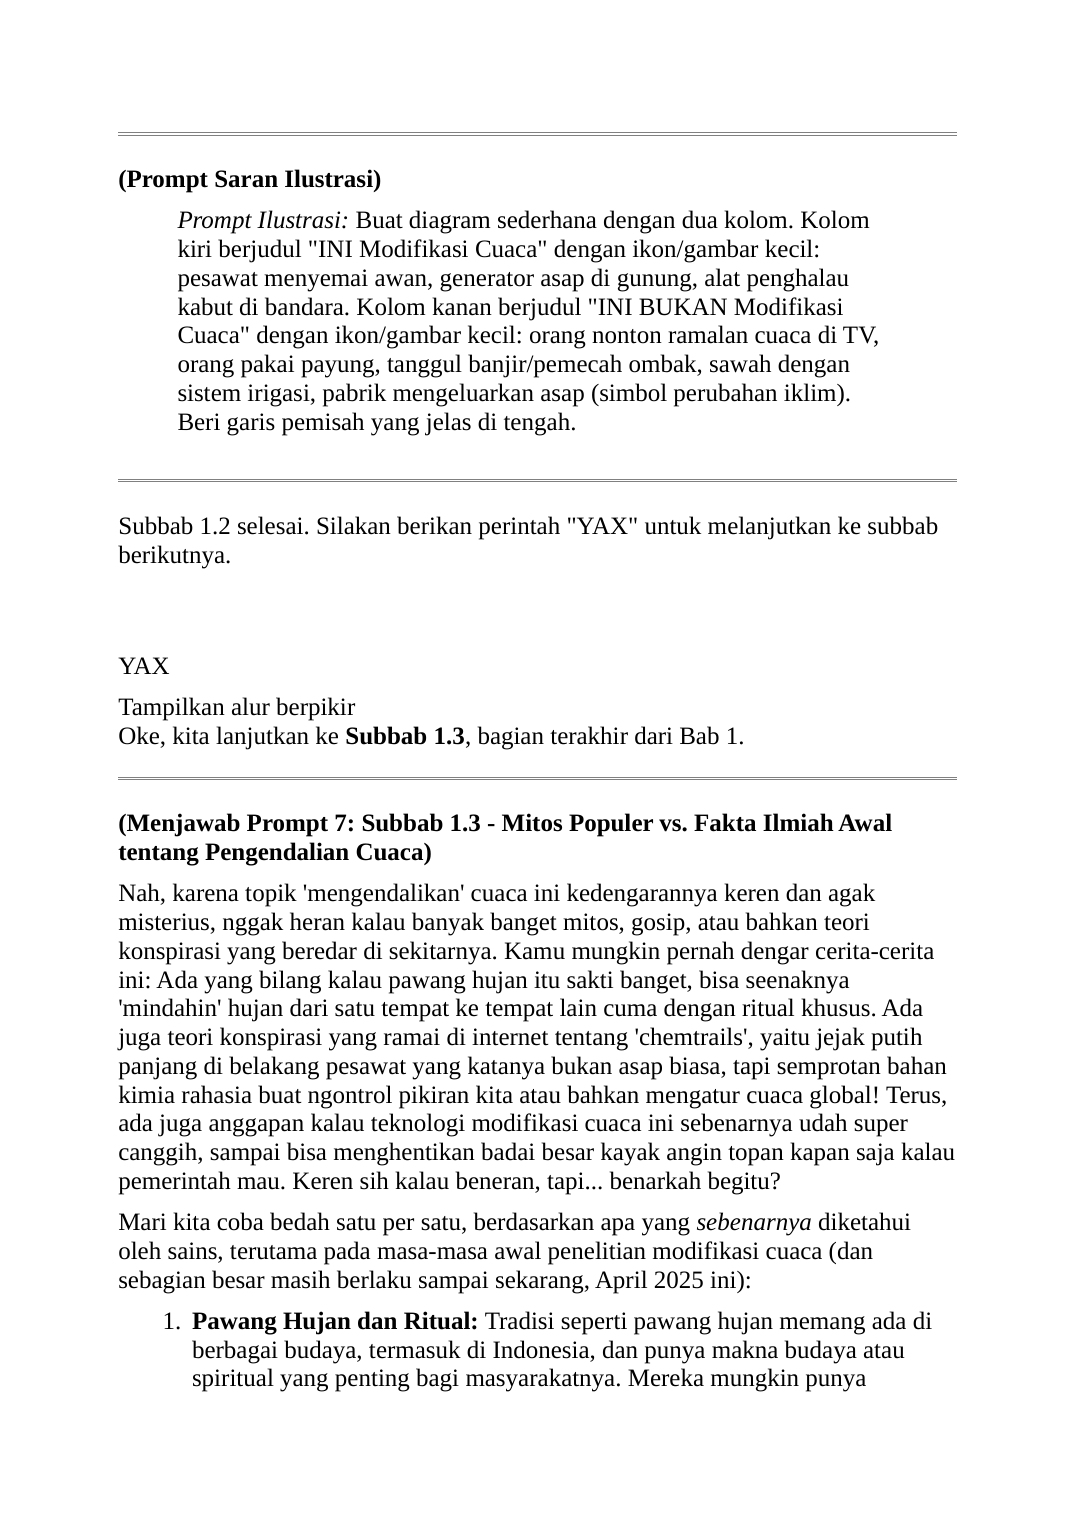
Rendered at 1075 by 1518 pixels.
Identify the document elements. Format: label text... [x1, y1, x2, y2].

text Subbab 1.2 selesai. Silakan berikan perintah "YAX" untuk melanjutkan ke subbab berikutnya. [118, 511, 957, 569]
text Tampilkan alur berpikir [118, 692, 957, 721]
text Prompt Ilustrasi: Buat diagram sederhana dengan dua kolom. Kolom kiri berjudul "INI Modifikasi Cuaca" dengan ikon/gambar kecil: pesawat menyemai awan, generator asap di gunung, alat penghalau kabut di bandara. Kolom kanan berjudul "INI BUKAN Modifikasi Cuaca" dengan ikon/gambar kecil: orang nonton ramalan cuaca di TV, orang pakai payung, tanggul banjir/pemecah ombak, sawah dengan sistem irigasi, pabrik mengeluarkan asap (simbol perubahan iklim). Beri garis pemisah yang jelas di tengah. [177, 206, 898, 436]
text Oke, kita lanjutkan ke Subbab 1.3, bagian terakhir dari Bab 1. [118, 721, 957, 750]
text Mari kita coba bedah satu per satu, berdasarkan apa yang sebenarnya diketahui oleh sains, terutama pada masa-masa awal penelitian modifikasi cuaca (dan sebagian besar masih berlaku sampai sekarang, April 2025 ini): [118, 1207, 957, 1293]
list Pawang Hujan dan Ritual: Tradisi seperti pawang hujan memang ada di berbagai budaya, termasuk di Indonesia, dan punya makna budaya atau spiritual yang penting bagi masyarakatnya. Mereka mungkin punya [162, 1306, 957, 1392]
text (Menjawab Prompt 7: Subbab 1.3 - Mitos Populer vs. Fakta Ilmiah Awal tentang Pengendalian Cuaca) [118, 808, 957, 866]
text YAX [118, 651, 957, 680]
text (Prompt Saran Ilustrasi) [118, 164, 957, 193]
text Nah, karena topik 'mengendalikan' cuaca ini kedengarannya keren dan agak misterius, nggak heran kalau banyak banget mitos, gosip, atau bahkan teori konspirasi yang beredar di sekitarnya. Kamu mungkin pernah dengar cerita-cerita ini: Ada yang bilang kalau pawang hujan itu sakti banget, bisa seenaknya 'mindahin' hujan dari satu tempat ke tempat lain cuma dengan ritual khusus. Ada juga teori konspirasi yang ramai di internet tentang 'chemtrails', yaitu jejak putih panjang di belakang pesawat yang katanya bukan asap biasa, tapi semprotan bahan kimia rahasia buat ngontrol pikiran kita atau bahkan mengatur cuaca global! Terus, ada juga anggapan kalau teknologi modifikasi cuaca ini sebenarnya udah super canggih, sampai bisa menghentikan badai besar kayak angin topan kapan saja kalau pemerintah mau. Keren sih kalau beneran, tapi... benarkah begitu? [118, 878, 957, 1195]
